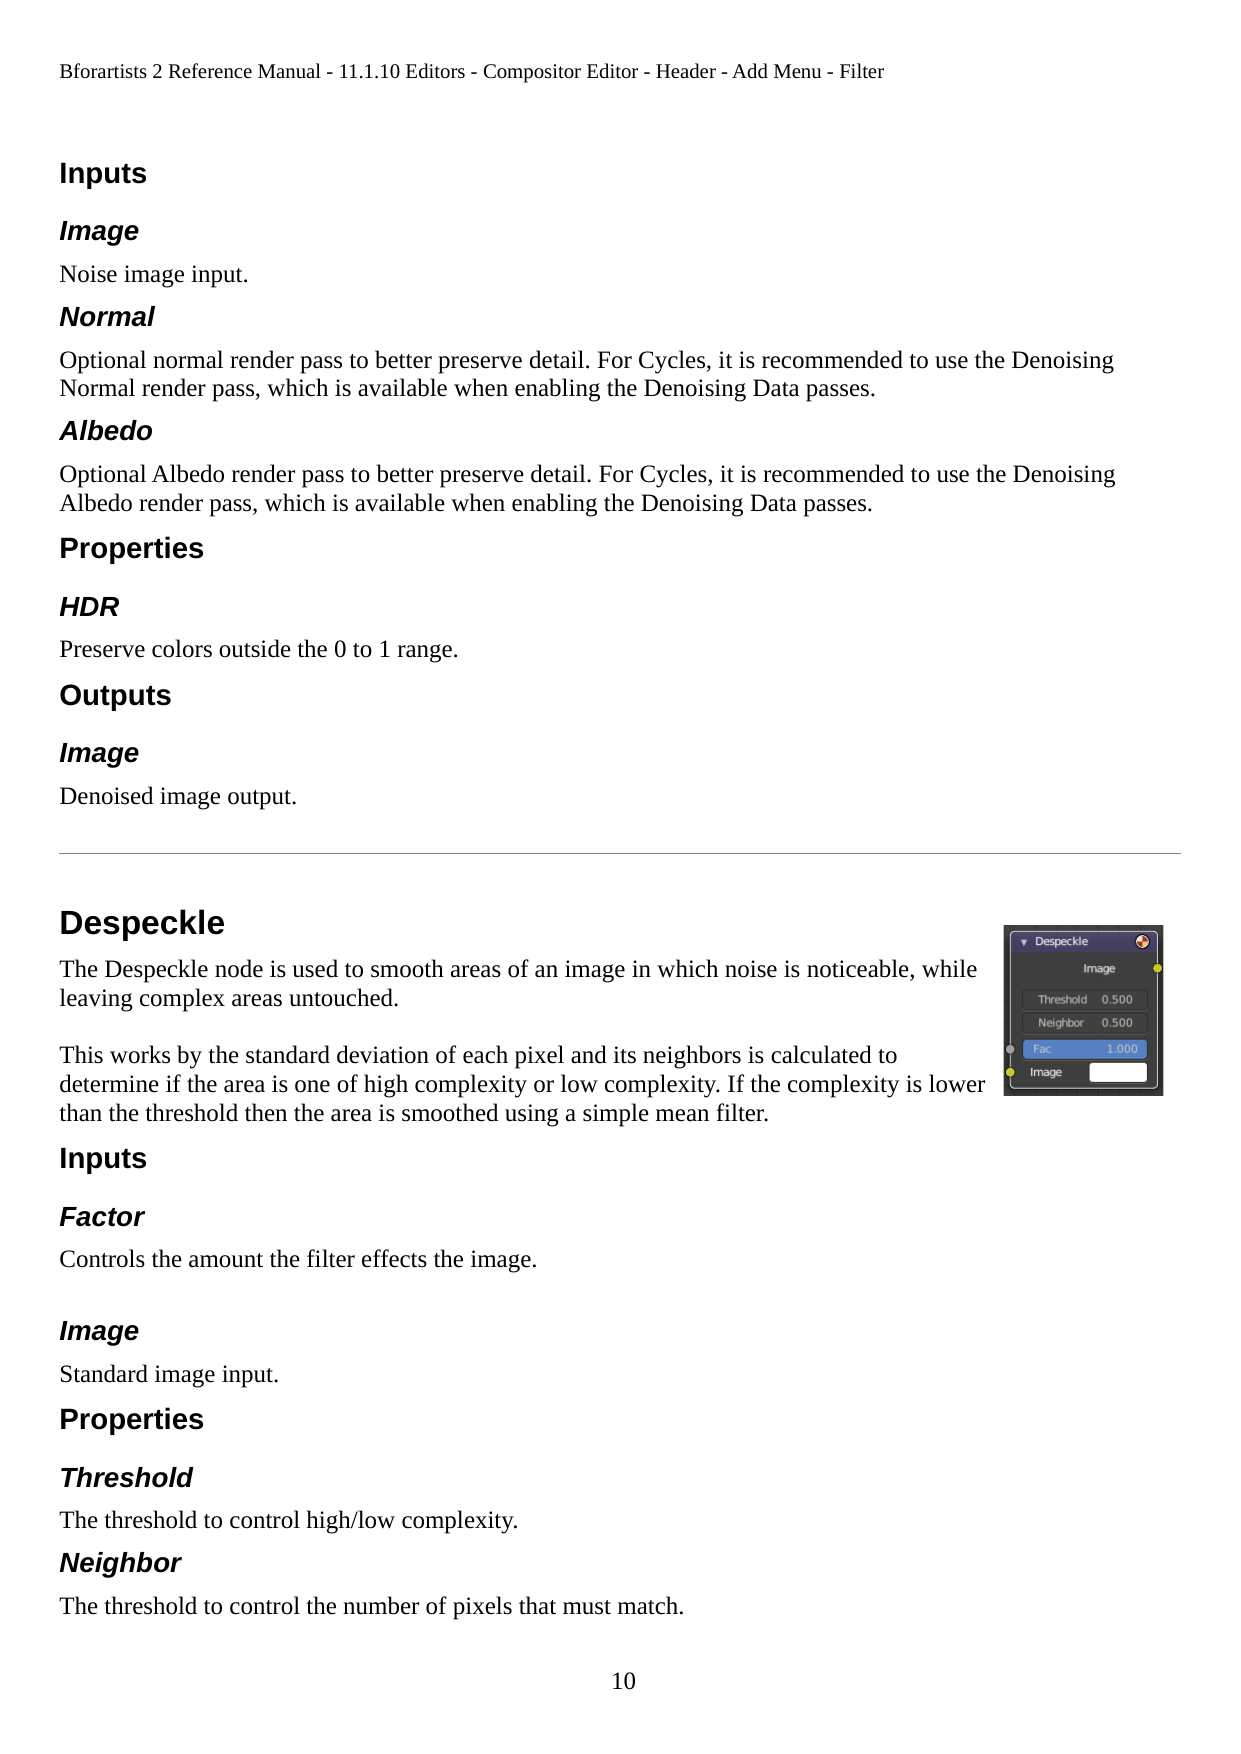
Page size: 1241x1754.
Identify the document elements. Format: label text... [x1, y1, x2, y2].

subtitle Threshold [59, 1461, 1181, 1493]
text The threshold to control the number of pixels that must match. [59, 1591, 1181, 1620]
text The Despeckle node is used to smooth areas of an image in which noise is noticeable, while leaving complex areas untouched. [59, 954, 1003, 1012]
subtitle Outputs [59, 678, 1181, 711]
subtitle Despeckle [59, 903, 1181, 942]
text Noise image input. [59, 259, 1181, 288]
text Optional Albedo render pass to better preserve detail. For Cycles, it is recommended to use the Denoising Albedo render pass, which is available when enabling the Denoising Data passes. [59, 459, 1181, 517]
subtitle Properties [59, 531, 1181, 565]
subtitle Factor [59, 1200, 1181, 1232]
text Controls the amount the filter effects the image. [59, 1244, 1181, 1273]
subtitle Normal [59, 300, 1181, 332]
text This works by the standard deviation of each pixel and its neighbors is calculated to determine if the area is one of high complexity or low complexity. If the complexity is lower than the threshold then the area is smoothed using a simple mean filter. [59, 1041, 1181, 1127]
subtitle Inputs [59, 1141, 1181, 1175]
text Optional normal render pass to better preserve detail. For Cycles, it is recommended to use the Denoising Normal render pass, which is available when enabling the Denoising Data passes. [59, 345, 1181, 402]
subtitle Image [59, 215, 1181, 247]
subtitle Image [59, 1314, 1181, 1346]
text The threshold to control high/low complexity. [59, 1505, 1181, 1534]
text Preserve colors outside the 0 to 1 range. [59, 634, 1181, 663]
subtitle Properties [59, 1402, 1181, 1436]
picture [1003, 925, 1164, 1096]
subtitle Inputs [59, 156, 1181, 190]
subtitle Image [59, 736, 1181, 768]
subtitle HDR [59, 590, 1181, 622]
text Standard image input. [59, 1359, 1181, 1388]
subtitle Albedo [59, 415, 1181, 447]
text Denoised image output. [59, 781, 1181, 809]
subtitle Neighbor [59, 1547, 1181, 1578]
